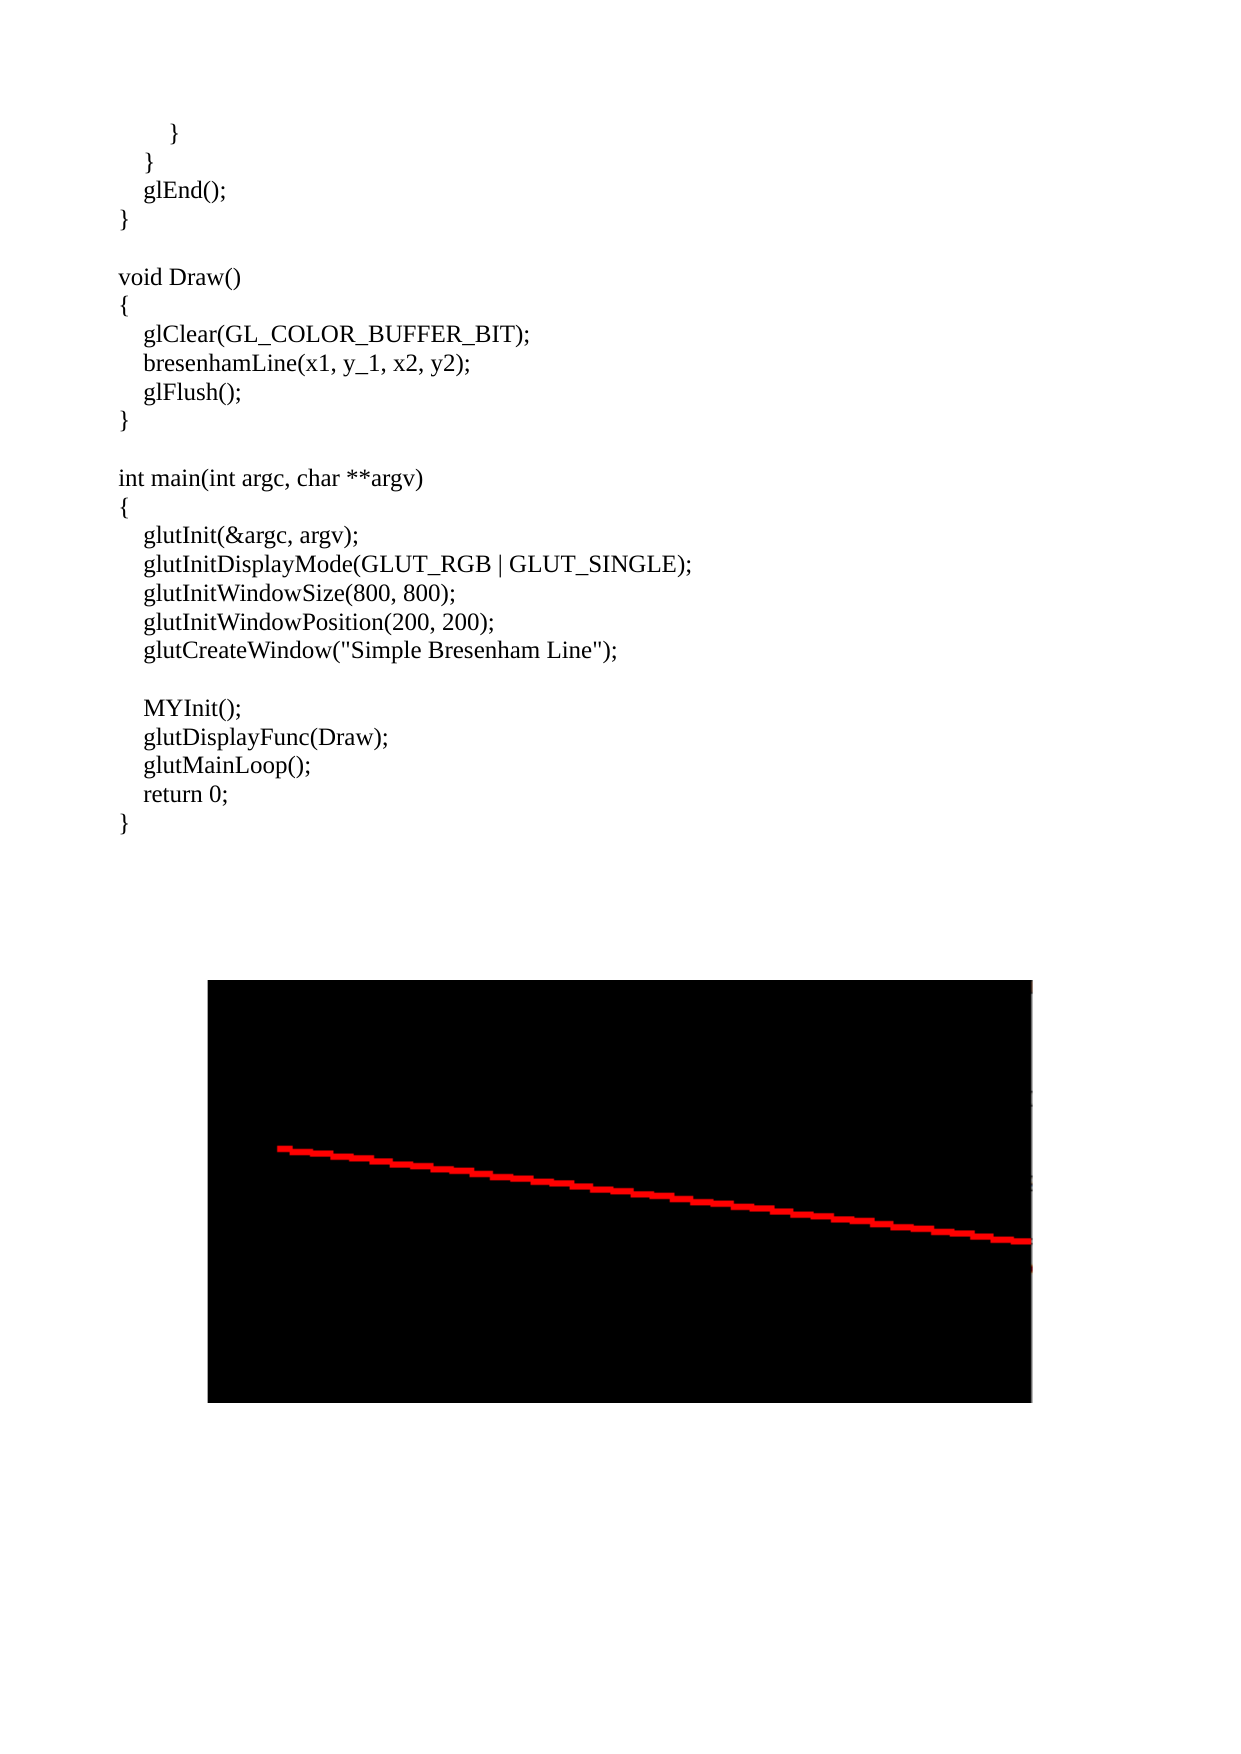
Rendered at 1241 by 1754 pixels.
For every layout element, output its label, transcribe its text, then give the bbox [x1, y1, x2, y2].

text } [118, 147, 1122, 176]
text bresenhamLine(x1, y_1, x2, y2); [118, 348, 1122, 377]
text } [118, 118, 1122, 147]
text glutMainLoop(); [118, 751, 1122, 779]
text glutDisplayFunc(Draw); [118, 722, 1122, 751]
text { [118, 492, 1122, 521]
text void Draw() [118, 262, 1122, 291]
text } [118, 808, 1122, 837]
picture [207, 980, 1033, 1403]
text { [118, 291, 1122, 319]
text } [118, 406, 1122, 434]
text glutInitWindowSize(800, 800); [118, 578, 1122, 607]
text glEnd(); [118, 176, 1122, 204]
text glutCreateWindow("Simple Bresenham Line"); [118, 636, 1122, 664]
text glutInitDisplayMode(GLUT_RGB | GLUT_SINGLE); [118, 549, 1122, 578]
text glClear(GL_COLOR_BUFFER_BIT); [118, 319, 1122, 348]
text glutInit(&argc, argv); [118, 521, 1122, 549]
text MYInit(); [118, 693, 1122, 722]
text int main(int argc, char **argv) [118, 463, 1122, 492]
text glutInitWindowPosition(200, 200); [118, 607, 1122, 636]
text return 0; [118, 779, 1122, 808]
text } [118, 204, 1122, 233]
text glFlush(); [118, 377, 1122, 406]
